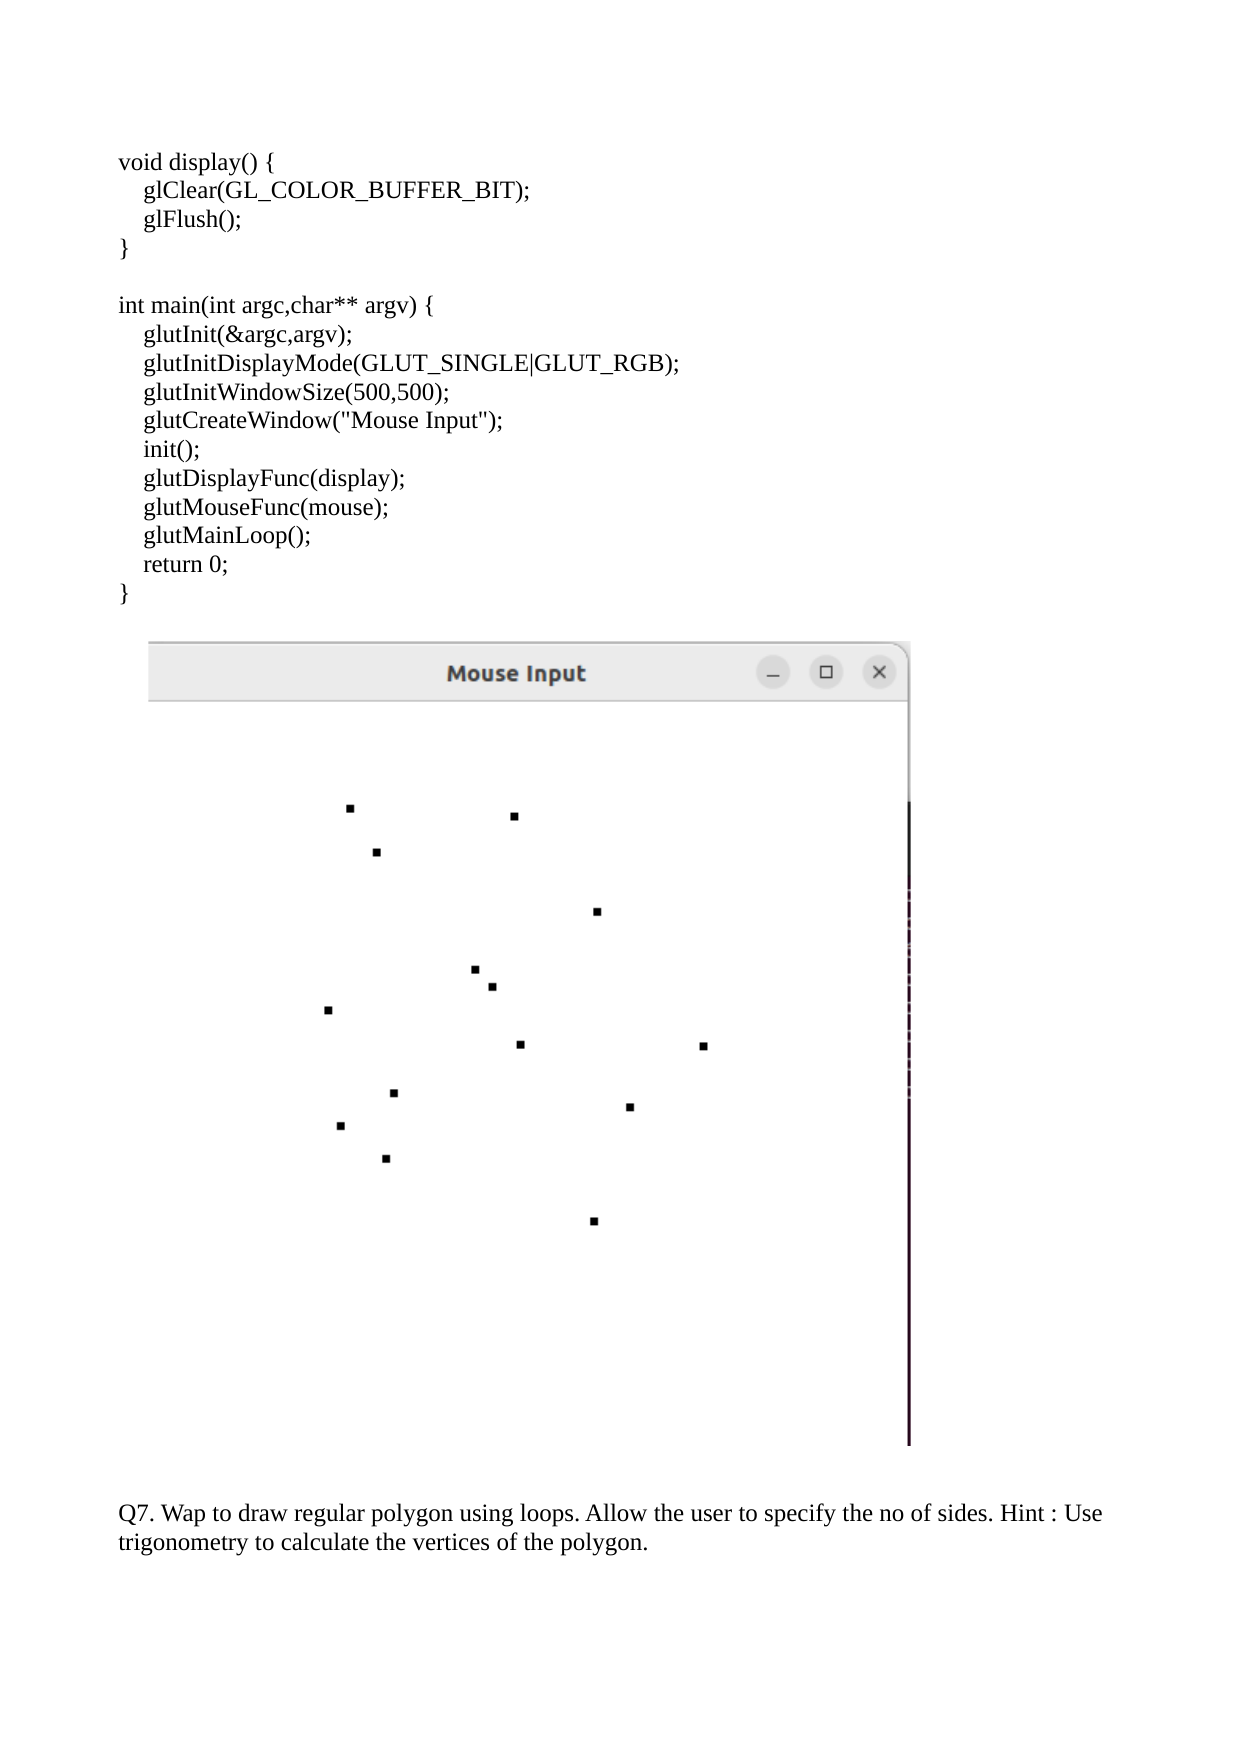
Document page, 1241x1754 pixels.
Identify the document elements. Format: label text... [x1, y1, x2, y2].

text glFlush(); [118, 204, 1122, 233]
picture [148, 641, 911, 1446]
text } [118, 578, 1122, 607]
text glClear(GL_COLOR_BUFFER_BIT); [118, 176, 1122, 204]
text Q7. Wap to draw regular polygon using loops. Allow the user to specify the no of sides. Hint : Use trigonometry to calculate the vertices of the polygon. [118, 1498, 1122, 1556]
text int main(int argc,char** argv) { [118, 291, 1122, 319]
text glutInit(&argc,argv); [118, 319, 1122, 348]
text return 0; [118, 549, 1122, 578]
text init(); [118, 434, 1122, 463]
text void display() { [118, 147, 1122, 176]
text glutCreateWindow("Mouse Input"); [118, 406, 1122, 434]
text glutInitWindowSize(500,500); [118, 377, 1122, 406]
text glutDisplayFunc(display); [118, 463, 1122, 492]
text } [118, 233, 1122, 262]
text glutMouseFunc(mouse); [118, 492, 1122, 521]
text glutInitDisplayMode(GLUT_SINGLE|GLUT_RGB); [118, 348, 1122, 377]
text glutMainLoop(); [118, 521, 1122, 549]
